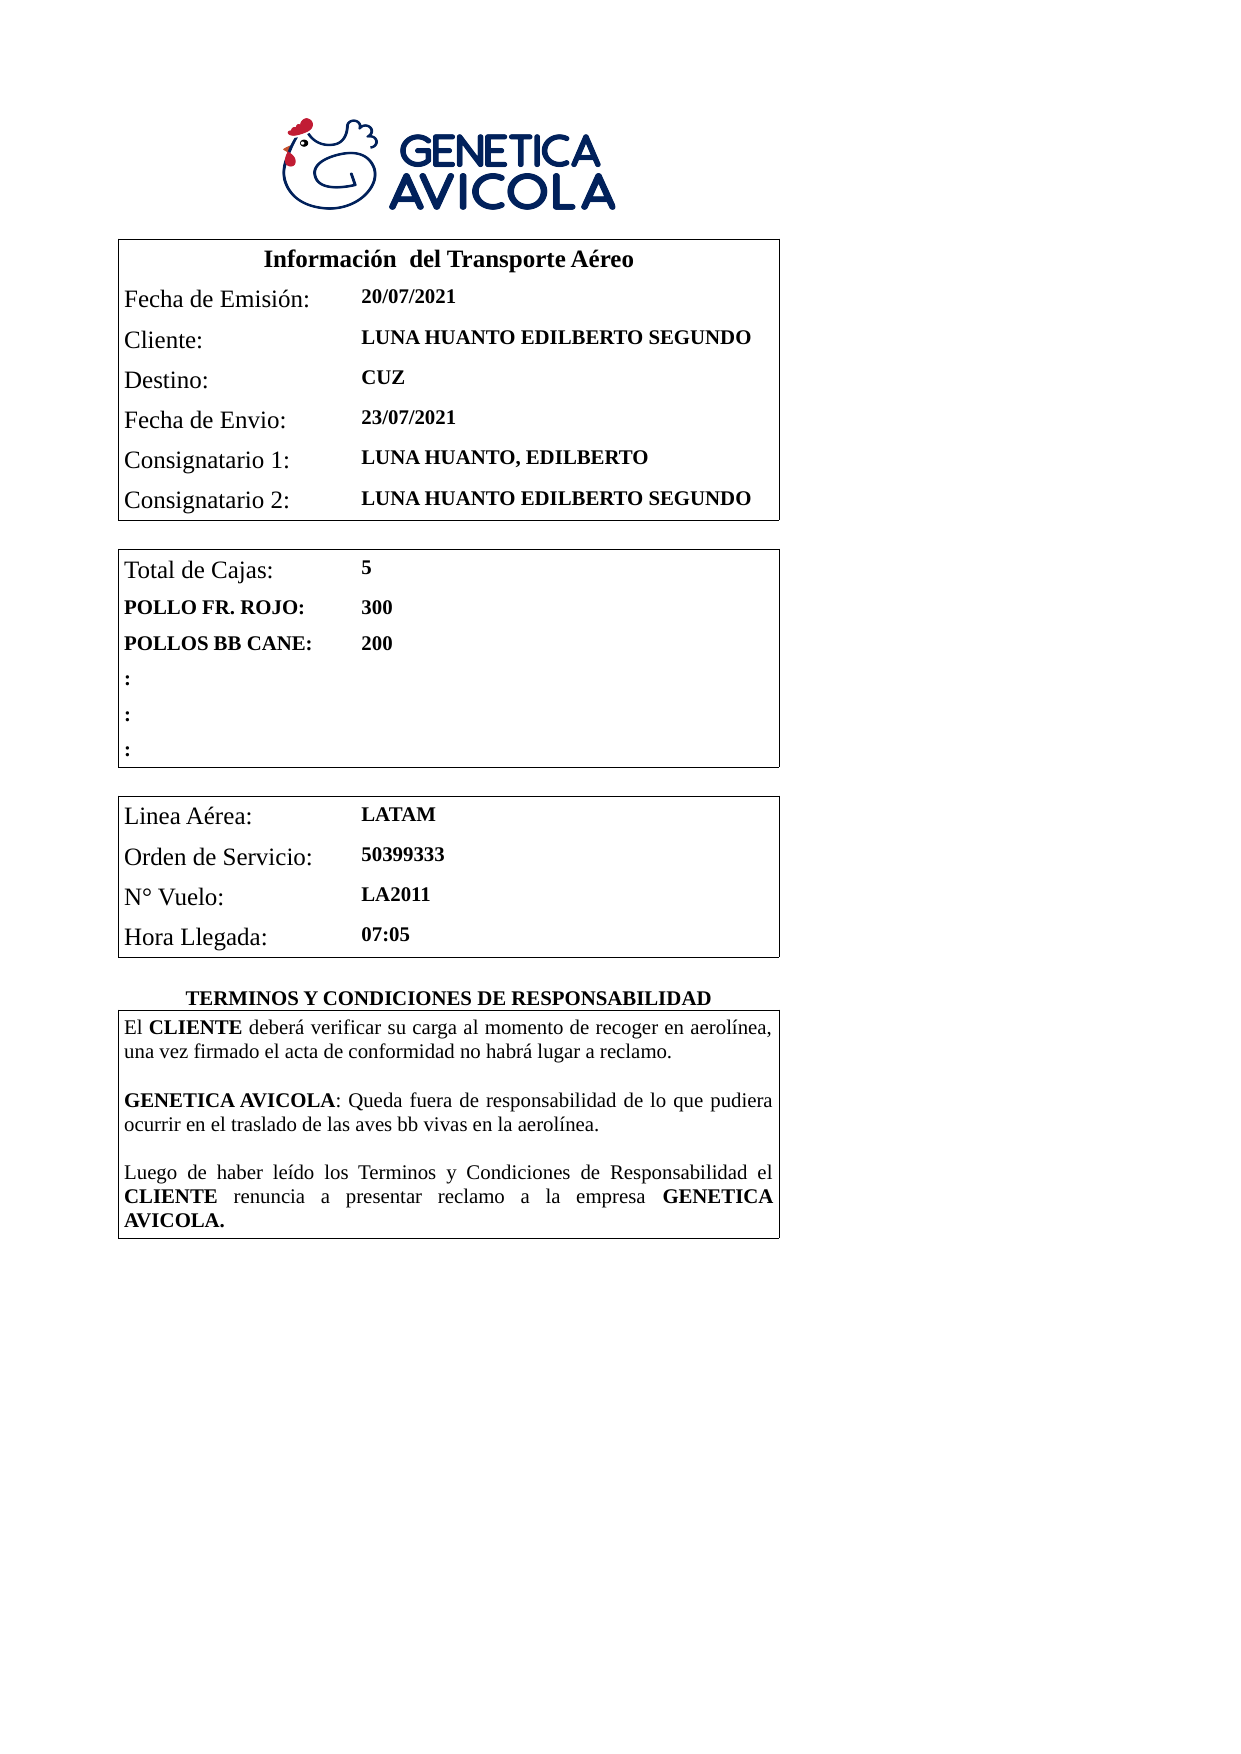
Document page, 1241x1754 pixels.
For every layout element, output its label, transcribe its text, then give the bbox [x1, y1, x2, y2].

table_cell POLLOS BB CANE: [119, 625, 356, 660]
table_cell Fecha de Emisión: [119, 279, 356, 319]
table_cell Fecha de Envio: [119, 399, 356, 439]
table_cell Cliente: [119, 319, 356, 359]
table_cell N° Vuelo: [119, 876, 356, 916]
table_cell 300 [356, 589, 779, 625]
table_cell Orden de Servicio: [119, 836, 356, 876]
table_cell [118, 521, 356, 549]
table_cell Linea Aérea: [119, 797, 356, 836]
table_cell : [119, 731, 356, 767]
table_cell TERMINOS Y CONDICIONES DE RESPONSABILIDAD [118, 958, 779, 1009]
table_cell [356, 768, 779, 796]
table_cell 07:05 [356, 916, 779, 957]
table_cell : [119, 696, 356, 731]
table_cell POLLO FR. ROJO: [119, 589, 356, 625]
table_cell 23/07/2021 [356, 399, 779, 439]
table_cell 50399333 [356, 836, 779, 876]
table_cell LA2011 [356, 876, 779, 916]
table_header Información del Transporte Aéreo [119, 240, 779, 279]
table_cell [356, 521, 779, 549]
table_cell Total de Cajas: [119, 550, 356, 589]
table_cell LUNA HUANTO EDILBERTO SEGUNDO [356, 480, 779, 520]
table_cell 5 [356, 550, 779, 589]
table_cell [356, 660, 779, 696]
table_cell [356, 696, 779, 731]
table_cell [356, 731, 779, 767]
table_cell LATAM [356, 797, 779, 836]
table_cell 20/07/2021 [356, 279, 779, 319]
table_cell CUZ [356, 359, 779, 399]
table_cell : [119, 660, 356, 696]
picture [282, 118, 616, 210]
table_cell El CLIENTE deberá verificar su carga al momento de recoger en aerolínea, una vez firmado el acta de conformidad no habrá lugar a reclamo. GENETICA AVICOLA: Queda fuera de responsabilidad de lo que pudiera ocurrir en el traslado de las aves bb vivas en la aerolínea. Luego de haber leído los Terminos y Condiciones de Responsabilidad el CLIENTE renuncia a presentar reclamo a la empresa GENETICA AVICOLA. [119, 1011, 779, 1238]
table_cell Consignatario 1: [119, 440, 356, 480]
table_cell Destino: [119, 359, 356, 399]
table_cell LUNA HUANTO EDILBERTO SEGUNDO [356, 319, 779, 359]
table_cell [118, 768, 356, 796]
table_cell Consignatario 2: [119, 480, 356, 520]
table_cell LUNA HUANTO, EDILBERTO [356, 440, 779, 480]
table_cell Hora Llegada: [119, 916, 356, 957]
table_cell 200 [356, 625, 779, 660]
